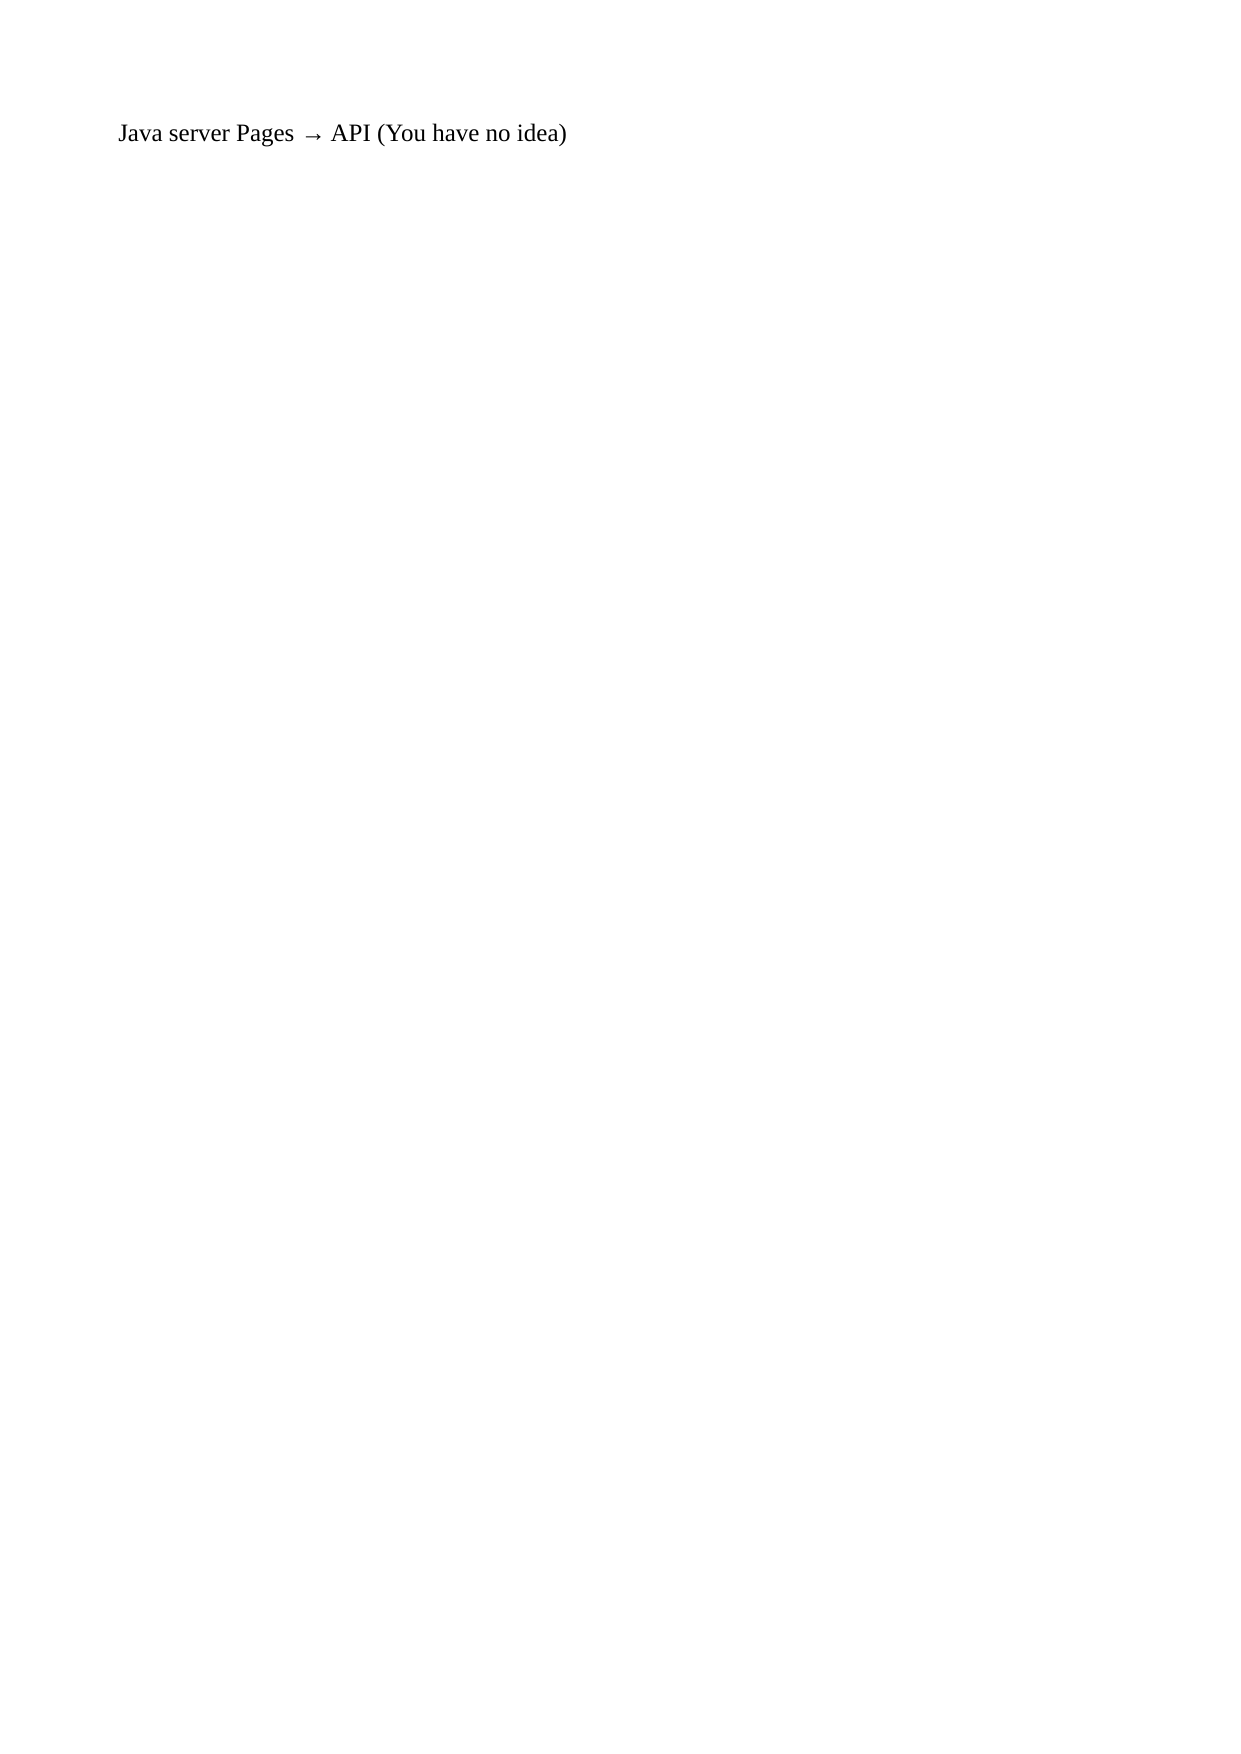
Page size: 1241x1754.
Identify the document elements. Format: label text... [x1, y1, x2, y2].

text Java server Pages → API (You have no idea) [118, 118, 1122, 147]
